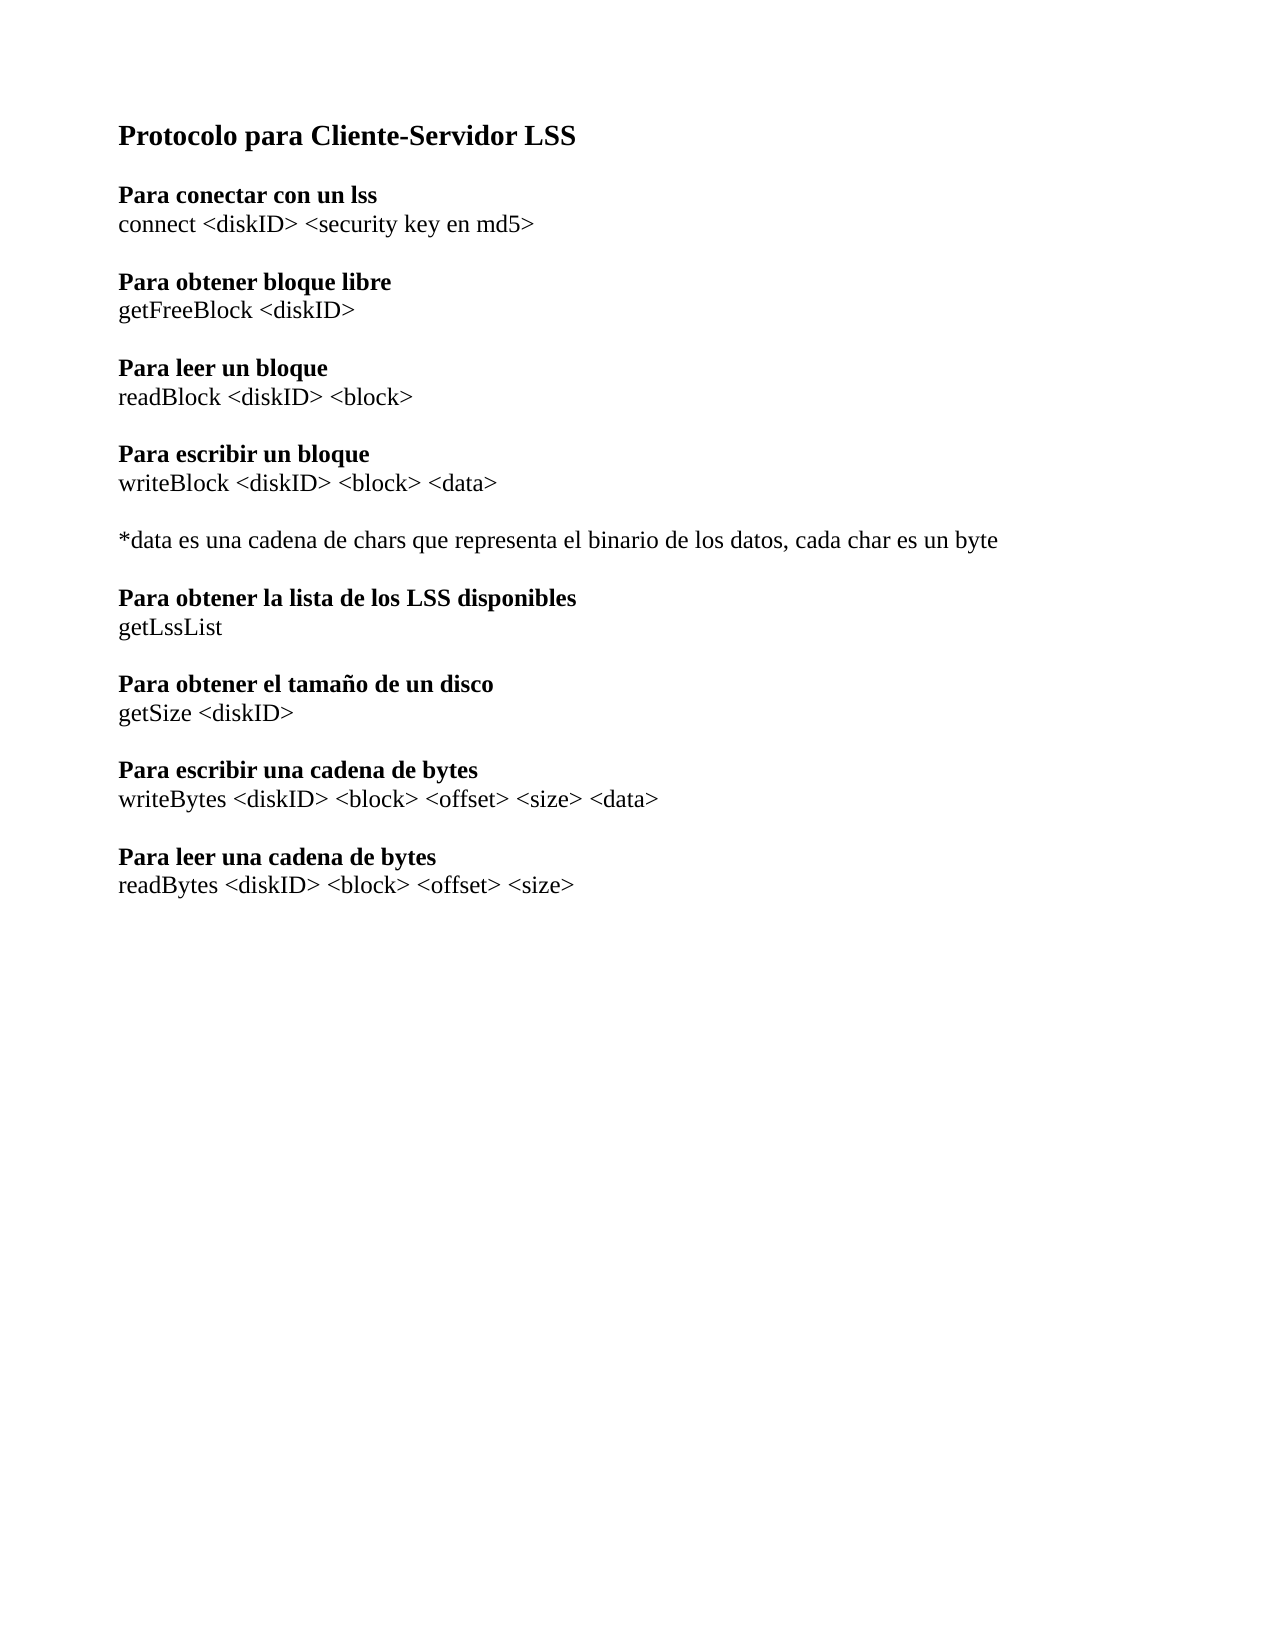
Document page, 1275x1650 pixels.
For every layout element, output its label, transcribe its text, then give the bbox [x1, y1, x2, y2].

text readBytes <diskID> <block> <offset> <size> [118, 870, 1157, 899]
text writeBytes <diskID> <block> <offset> <size> <data> [118, 784, 1157, 813]
text Para escribir un bloque [118, 439, 1157, 468]
text Para conectar con un lss [118, 180, 1157, 209]
text connect <diskID> <security key en md5> [118, 209, 1157, 238]
text *data es una cadena de chars que representa el binario de los datos, cada char es un byte [118, 525, 1157, 554]
text Para obtener el tamaño de un disco [118, 669, 1157, 698]
text Para leer un bloque [118, 353, 1157, 382]
text Para obtener la lista de los LSS disponibles [118, 583, 1157, 612]
text Para leer una cadena de bytes [118, 842, 1157, 870]
text Para escribir una cadena de bytes [118, 755, 1157, 784]
text getLssList [118, 612, 1157, 640]
text getSize <diskID> [118, 698, 1157, 727]
text readBlock <diskID> <block> [118, 382, 1157, 410]
text getFreeBlock <diskID> [118, 295, 1157, 324]
text Para obtener bloque libre [118, 267, 1157, 295]
text writeBlock <diskID> <block> <data> [118, 468, 1157, 497]
text Protocolo para Cliente-Servidor LSS [118, 118, 1157, 152]
